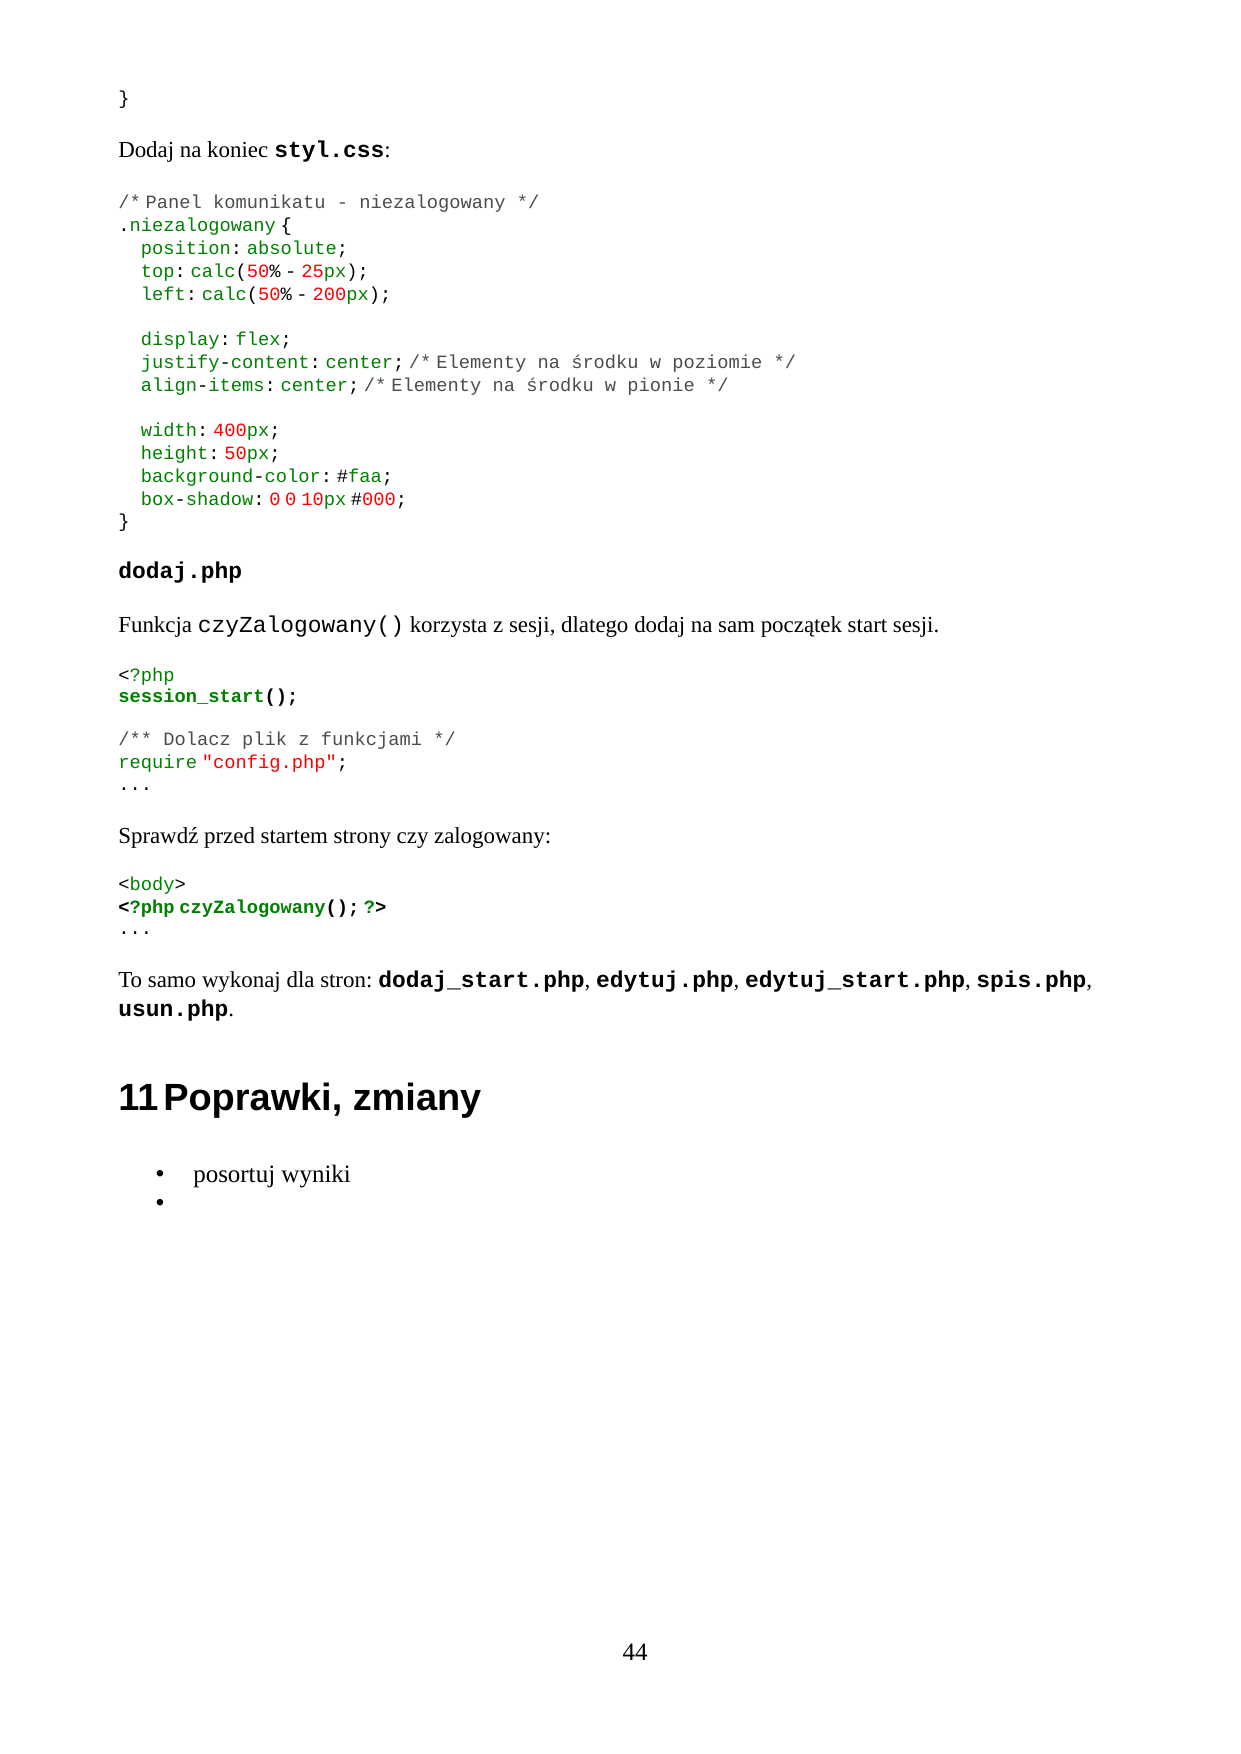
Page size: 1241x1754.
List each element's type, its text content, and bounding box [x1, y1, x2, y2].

text require "config.php"; [118, 751, 1152, 774]
text To samo wykonaj dla stron: dodaj_start.php, edytuj.php, edytuj_start.php, spis.php, usun.php. [118, 967, 1152, 1023]
text position: absolute; [118, 237, 1152, 260]
text Sprawdź przed startem strony czy zalogowany: [118, 822, 1152, 848]
text } [118, 88, 1152, 110]
text background-color: #faa; [118, 465, 1152, 488]
text justify-content: center; /* Elementy na środku w poziomie */ [118, 351, 1152, 374]
text ... [118, 774, 1152, 796]
text /* Panel komunikatu - niezalogowany */ [118, 191, 1152, 214]
text box-shadow: 0 0 10px #000; [118, 488, 1152, 511]
text left: calc(50% - 200px); [118, 283, 1152, 306]
text ... [118, 919, 1152, 940]
text display: flex; [118, 328, 1152, 351]
subtitle Poprawki, zmiany [118, 1074, 1152, 1118]
text dodaj.php [118, 559, 1152, 585]
text <body> [118, 874, 1152, 896]
text <?php [118, 666, 1152, 687]
text height: 50px; [118, 442, 1152, 465]
text .niezalogowany { [118, 214, 1152, 237]
text <?php czyZalogowany(); ?> [118, 896, 1152, 919]
text top: calc(50% - 25px); [118, 260, 1152, 283]
text Funkcja czyZalogowany() korzysta z sesji, dlatego dodaj na sam początek start sesji. [118, 611, 1152, 639]
text session_start(); [118, 687, 1152, 708]
text align-items: center; /* Elementy na środku w pionie */ [118, 374, 1152, 397]
text width: 400px; [118, 419, 1152, 442]
text Dodaj na koniec styl.css: [118, 136, 1152, 164]
text } [118, 511, 1152, 533]
text /** Dolacz plik z funkcjami */ [118, 730, 1152, 751]
list posortuj wyniki [156, 1159, 1152, 1188]
